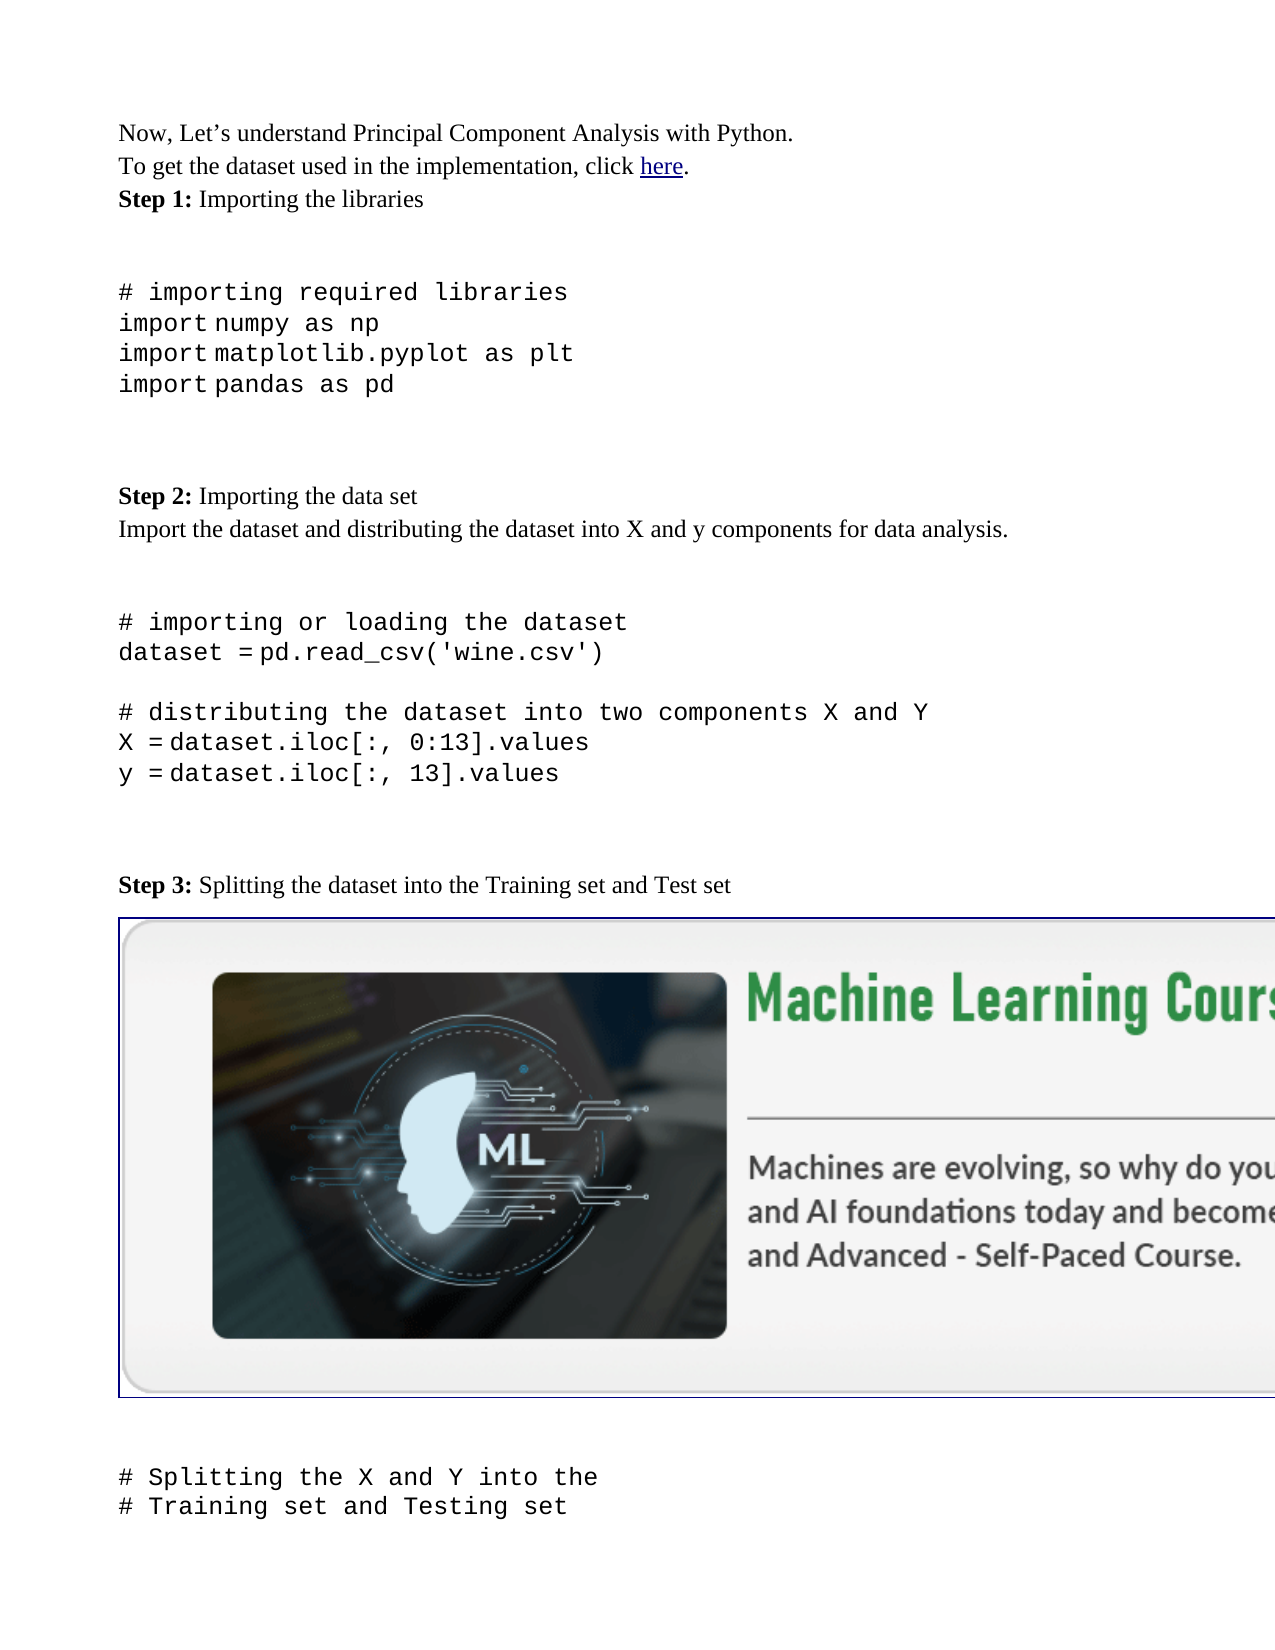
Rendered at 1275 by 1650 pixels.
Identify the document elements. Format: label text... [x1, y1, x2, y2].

table_header # importing or loading the dataset dataset = pd.read_csv('wine.csv') # distributing the dataset into two components X and Y X = dataset.iloc[:, 0:13].values y = dataset.iloc[:, 13].values [118, 609, 946, 789]
text Step 3: Splitting the dataset into the Training set and Test set [118, 837, 1157, 898]
text Step 2: Importing the data set Import the dataset and distributing the dataset into X and y components for data analysis. [118, 448, 1157, 543]
text Now, Let’s understand Principal Component Analysis with Python. To get the dataset used in the implementation, click here. Step 1: Importing the libraries [118, 118, 1157, 213]
picture [120, 919, 1275, 1397]
table_header # importing required libraries import numpy as np import matplotlib.pyplot as plt import pandas as pd [118, 279, 583, 400]
table_header # Splitting the X and Y into the # Training set and Testing set [118, 1465, 1157, 1522]
